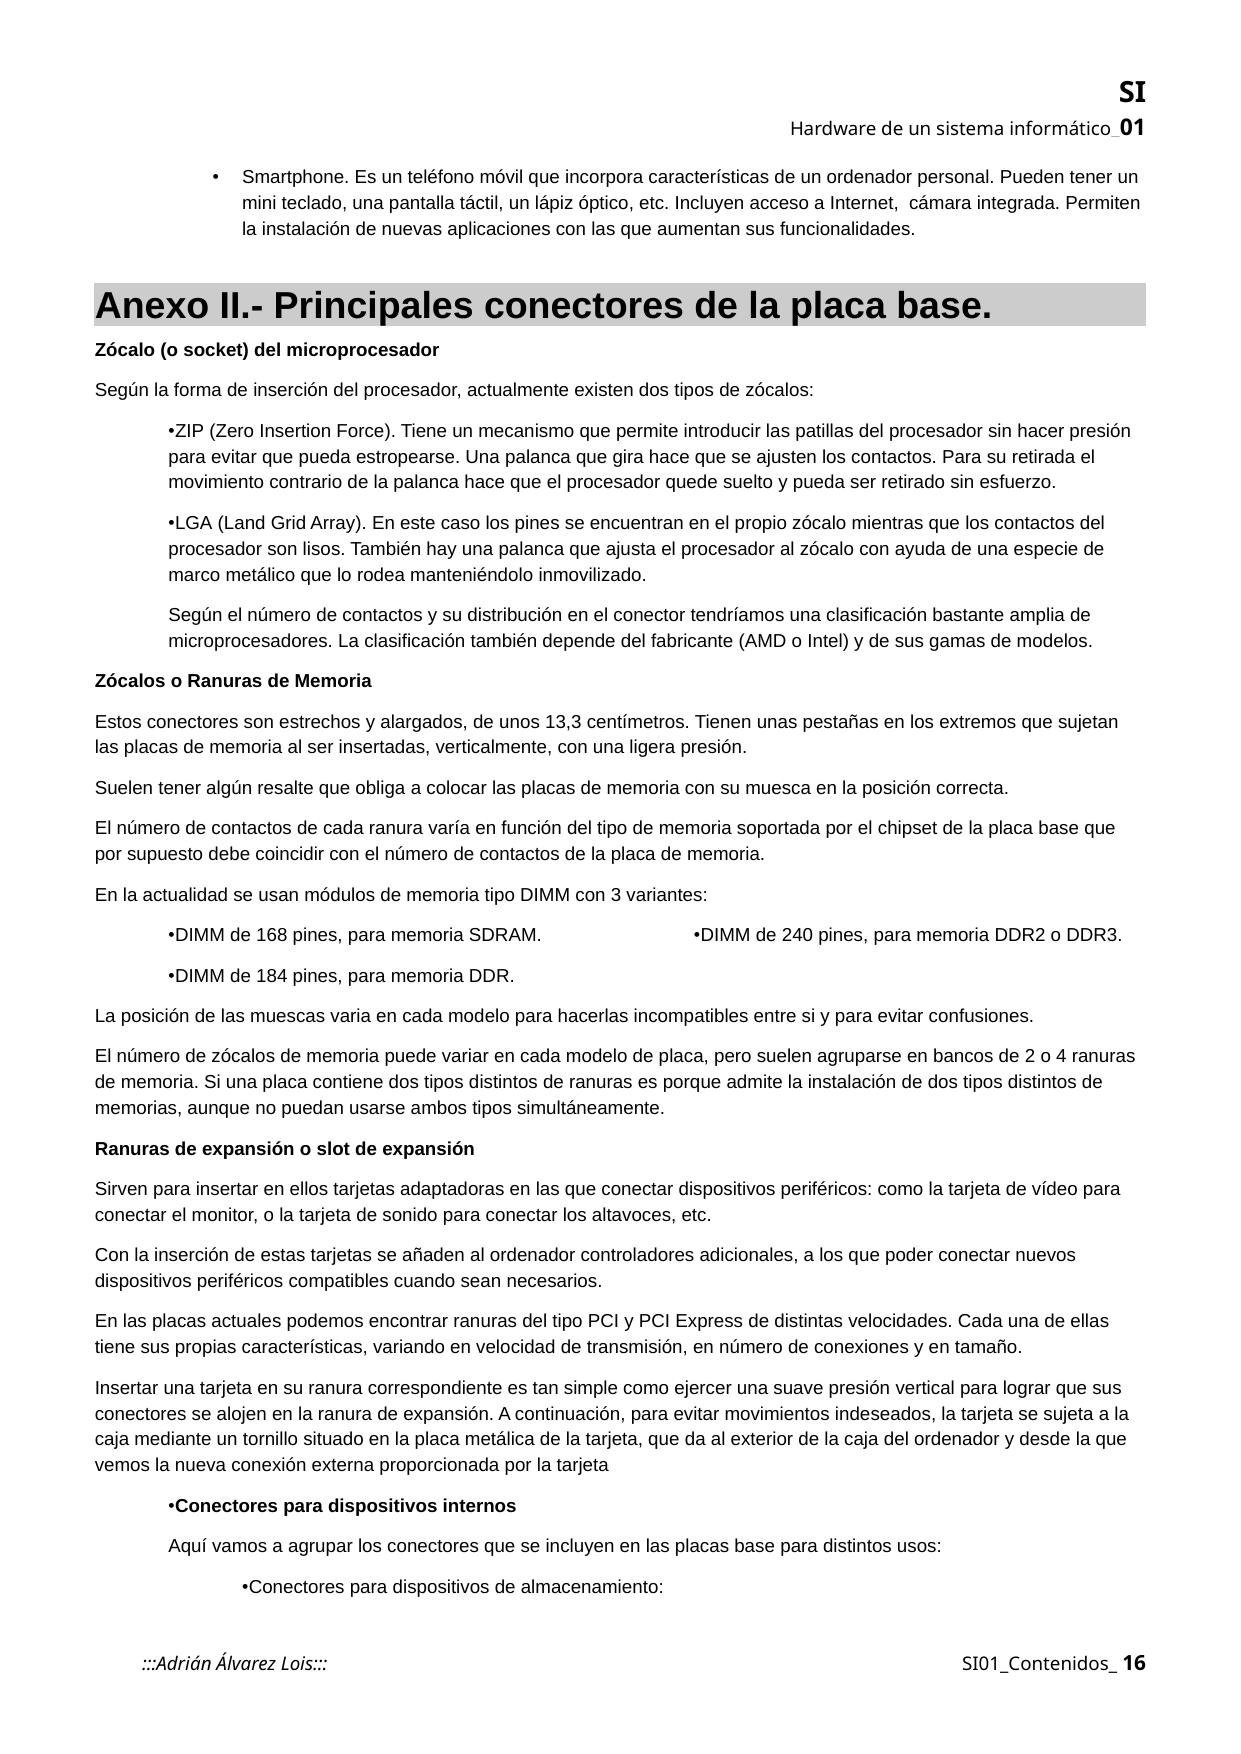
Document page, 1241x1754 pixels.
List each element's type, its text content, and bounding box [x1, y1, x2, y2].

text La posición de las muescas varia en cada modelo para hacerlas incompatibles entre si y para evitar confusiones. [94, 1005, 1146, 1026]
subtitle Anexo II.- Principales conectores de la placa base. [94, 283, 1146, 326]
list Smartphone. Es un teléfono móvil que incorpora características de un ordenador personal. Pueden tener un mini teclado, una pantalla táctil, un lápiz óptico, etc. Incluyen acceso a Internet, cámara integrada. Permiten la instalación de nuevas aplicaciones con las que aumentan sus funcionalidades. [212, 166, 1146, 239]
text El número de zócalos de memoria puede variar en cada modelo de placa, pero suelen agruparse en bancos de 2 o 4 ranuras de memoria. Si una placa contiene dos tipos distintos de ranuras es porque admite la instalación de dos tipos distintos de memorias, aunque no puedan usarse ambos tipos simultáneamente. [94, 1045, 1146, 1118]
text El número de contactos de cada ranura varía en función del tipo de memoria soportada por el chipset de la placa base que por supuesto debe coincidir con el número de contactos de la placa de memoria. [94, 817, 1146, 864]
list ZIP (Zero Insertion Force). Tiene un mecanismo que permite introducir las patillas del procesador sin hacer presión para evitar que pueda estropearse. Una palanca que gira hace que se ajusten los contactos. Para su retirada el movimiento contrario de la palanca hace que el procesador quede suelto y pueda ser retirado sin esfuerzo. [94, 419, 1146, 493]
text Insertar una tarjeta en su ranura correspondiente es tan simple como ejercer una suave presión vertical para lograr que sus conectores se alojen en la ranura de expansión. A continuación, para evitar movimientos indeseados, la tarjeta se sujeta a la caja mediante un tornillo situado en la placa metálica de la tarjeta, que da al exterior de la caja del ordenador y desde la que vemos la nueva conexión externa proporcionada por la tarjeta [94, 1377, 1146, 1476]
text Según la forma de inserción del procesador, actualmente existen dos tipos de zócalos: [94, 379, 1146, 401]
list Conectores para dispositivos de almacenamiento: [94, 1575, 1146, 1597]
text Estos conectores son estrechos y alargados, de unos 13,3 centímetros. Tienen unas pestañas en los extremos que sujetan las placas de memoria al ser insertadas, verticalmente, con una ligera presión. [94, 711, 1146, 758]
list Según el número de contactos y su distribución en el conector tendríamos una clasificación bastante amplia de microprocesadores. La clasificación también depende del fabricante (AMD o Intel) y de sus gamas de modelos. [94, 604, 1146, 651]
text Zócalo (o socket) del microprocesador [94, 339, 1146, 360]
text Zócalos o Ranuras de Memoria [94, 670, 1146, 692]
text En la actualidad se usan módulos de memoria tipo DIMM con 3 variantes: [94, 883, 1146, 905]
list Conectores para dispositivos internos [94, 1494, 1146, 1516]
text En las placas actuales podemos encontrar ranuras del tipo PCI y PCI Express de distintas velocidades. Cada una de ellas tiene sus propias características, variando en velocidad de transmisión, en número de conexiones y en tamaño. [94, 1310, 1146, 1358]
list DIMM de 184 pines, para memoria DDR. [94, 964, 620, 986]
list LGA (Land Grid Array). En este caso los pines se encuentran en el propio zócalo mientras que los contactos del procesador son lisos. También hay una palanca que ajusta el procesador al zócalo con ayuda de una especie de marco metálico que lo rodea manteniéndolo inmovilizado. [94, 512, 1146, 585]
list DIMM de 240 pines, para memoria DDR2 o DDR3. [620, 924, 1146, 946]
text Ranuras de expansión o slot de expansión [94, 1137, 1146, 1159]
list DIMM de 168 pines, para memoria SDRAM. [94, 924, 620, 946]
text Suelen tener algún resalte que obliga a colocar las placas de memoria con su muesca en la posición correcta. [94, 777, 1146, 798]
list Aquí vamos a agrupar los conectores que se incluyen en las placas base para distintos usos: [94, 1535, 1146, 1557]
text Con la inserción de estas tarjetas se añaden al ordenador controladores adicionales, a los que poder conectar nuevos dispositivos periféricos compatibles cuando sean necesarios. [94, 1244, 1146, 1291]
text Sirven para insertar en ellos tarjetas adaptadoras en las que conectar dispositivos periféricos: como la tarjeta de vídeo para conectar el monitor, o la tarjeta de sonido para conectar los altavoces, etc. [94, 1178, 1146, 1225]
